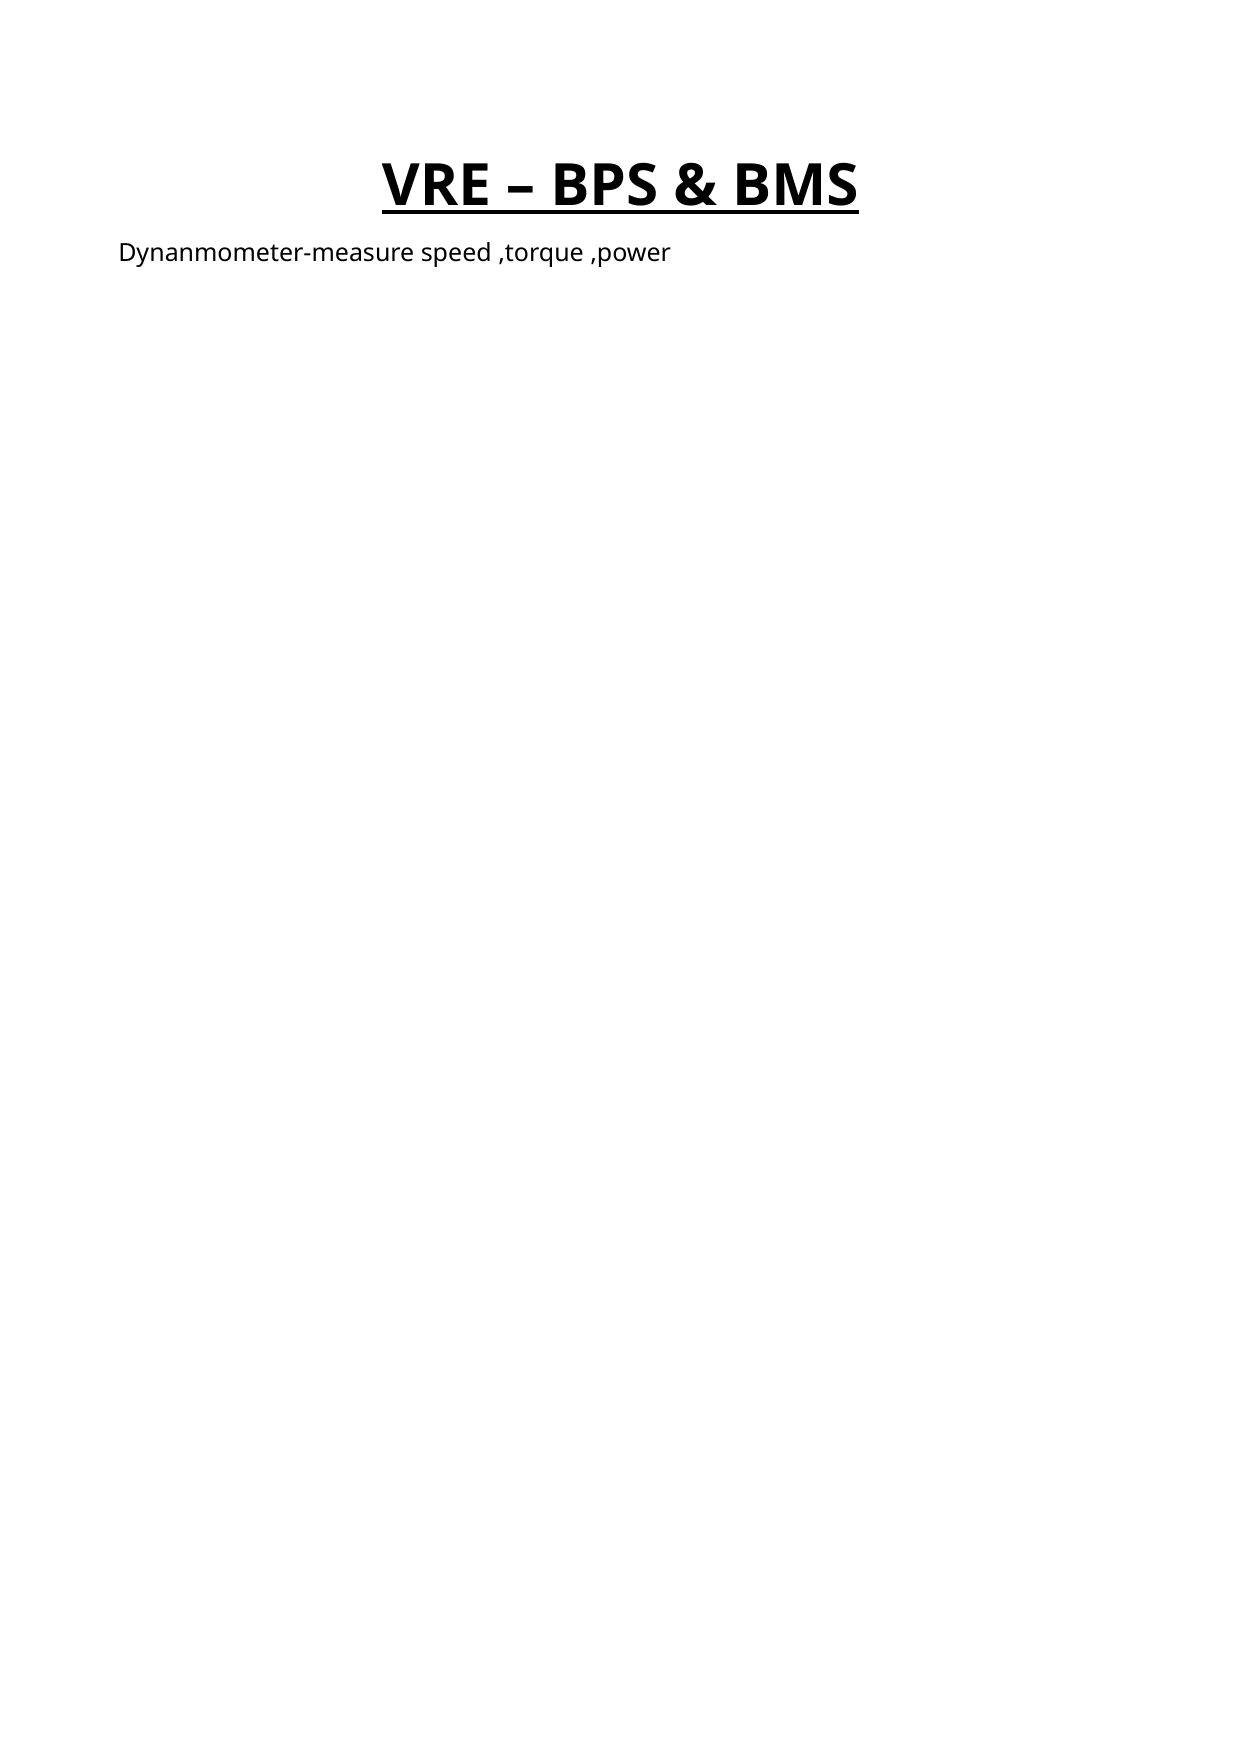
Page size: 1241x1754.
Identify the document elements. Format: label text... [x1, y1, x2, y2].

title VRE – BPS & BMS [118, 143, 1122, 223]
text Dynanmometer-measure speed ,torque ,power [118, 235, 1122, 269]
